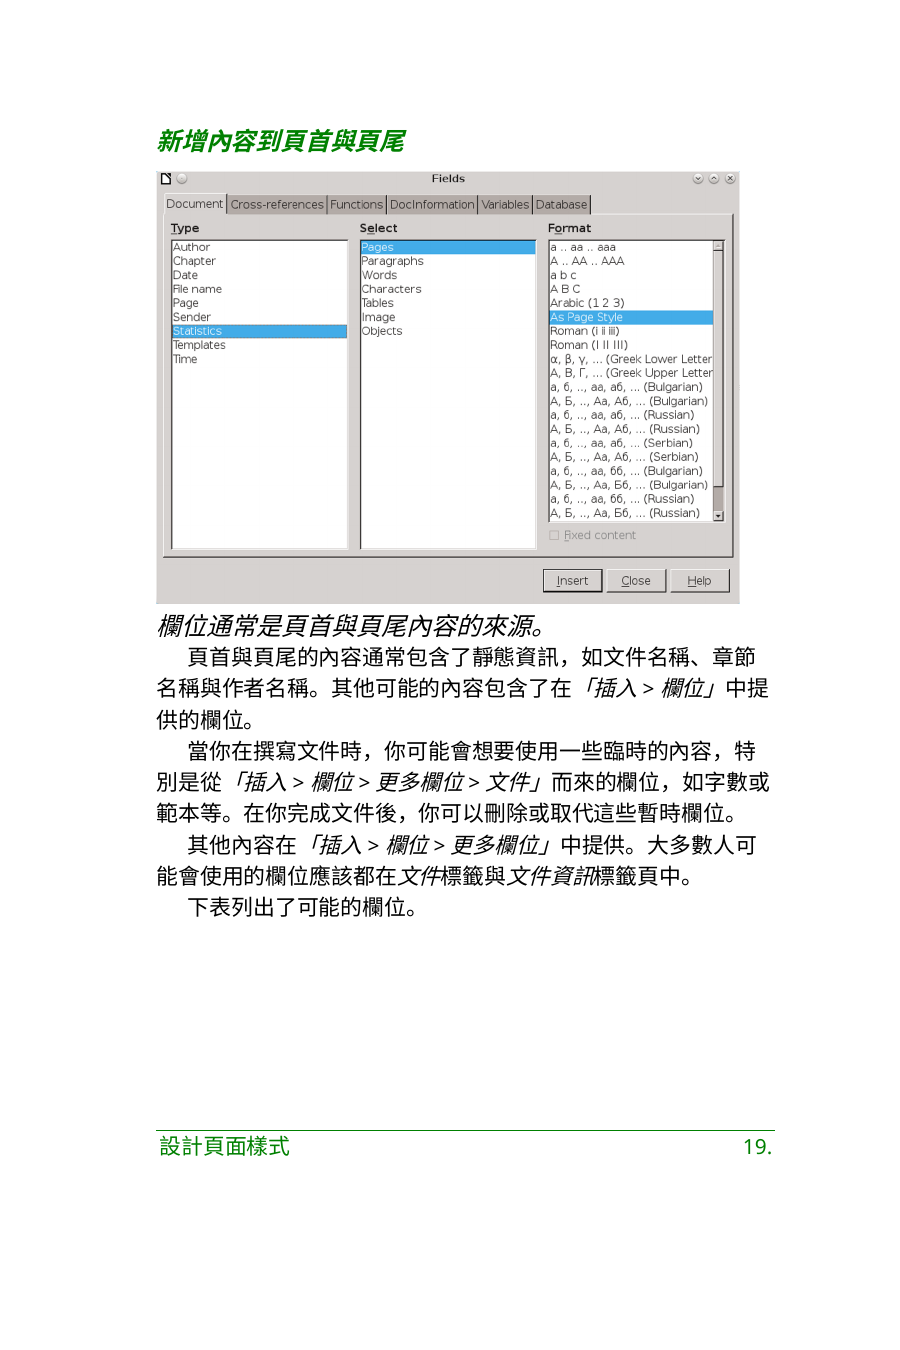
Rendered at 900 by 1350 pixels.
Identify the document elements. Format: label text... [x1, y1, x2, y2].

text 其他內容在「插入 > 欄位 > 更多欄位」中提供。大多數人可能會使用的欄位應該都在文件標籤與文件資訊標籤頁中。 [156, 828, 775, 891]
text 下表列出了可能的欄位。 [156, 891, 775, 922]
text 頁首與頁尾的內容通常包含了靜態資訊，如文件名稱、章節名稱與作者名稱。其他可能的內容包含了在「插入 > 欄位」中提供的欄位。 [156, 641, 775, 734]
table_header [740, 172, 775, 603]
text 當你在撰寫文件時，你可能會想要使用一些臨時的內容，特別是從「插入 > 欄位 > 更多欄位 > 文件」而來的欄位，如字數或範本等。在你完成文件後，你可以刪除或取代這些暫時欄位。 [156, 734, 775, 828]
subtitle 新增內容到頁首與頁尾 [156, 125, 775, 156]
picture [156, 171, 740, 604]
table_cell 欄位通常是頁首與頁尾內容的來源。 [156, 606, 775, 641]
